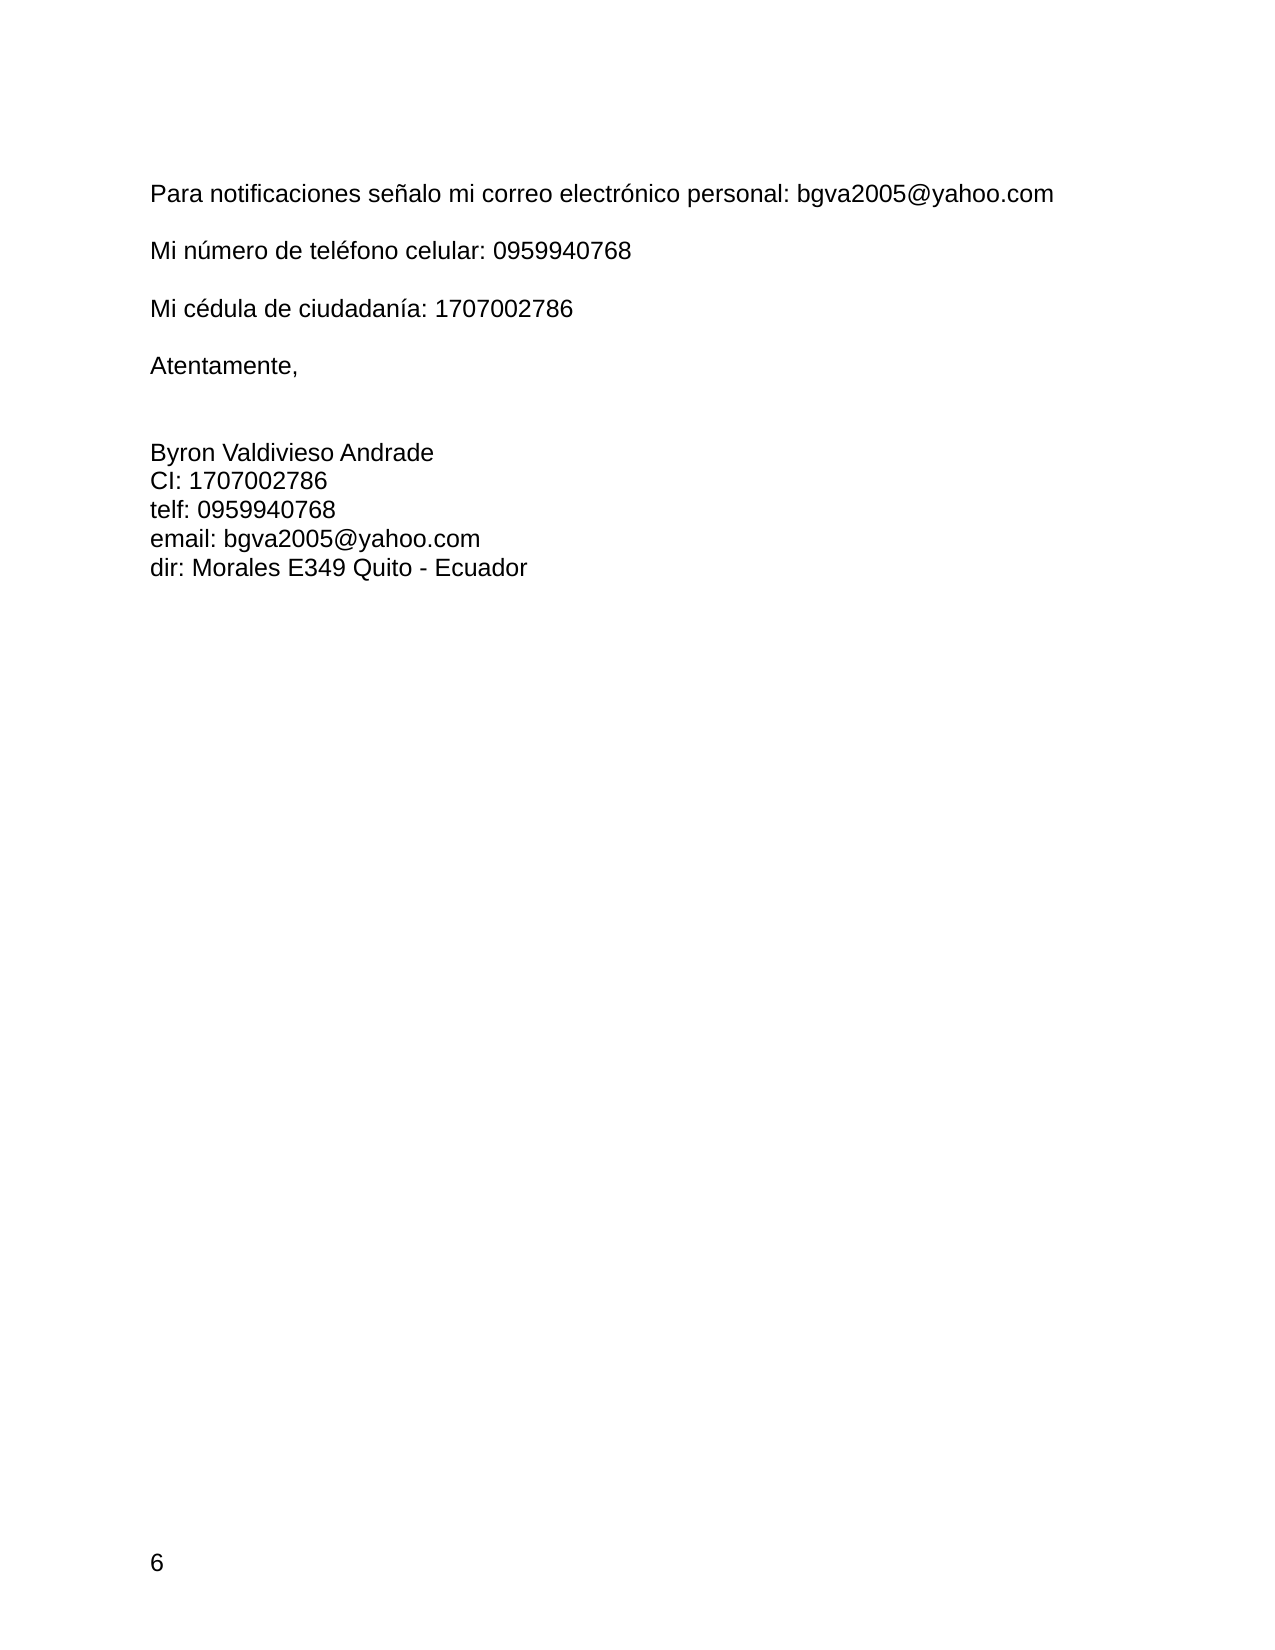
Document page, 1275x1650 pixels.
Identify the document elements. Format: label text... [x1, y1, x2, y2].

text Byron Valdivieso Andrade [150, 437, 1125, 466]
text Mi cédula de ciudadanía: 1707002786 [150, 294, 1125, 322]
text Para notificaciones señalo mi correo electrónico personal: bgva2005@yahoo.com [150, 179, 1125, 207]
text Mi número de teléfono celular: 0959940768 [150, 236, 1125, 265]
text telf: 0959940768 [150, 495, 1125, 524]
text Atentamente, [150, 351, 1125, 380]
text email: bgva2005@yahoo.com [150, 524, 1125, 552]
text CI: 1707002786 [150, 466, 1125, 495]
text dir: Morales E349 Quito - Ecuador [150, 552, 1125, 581]
